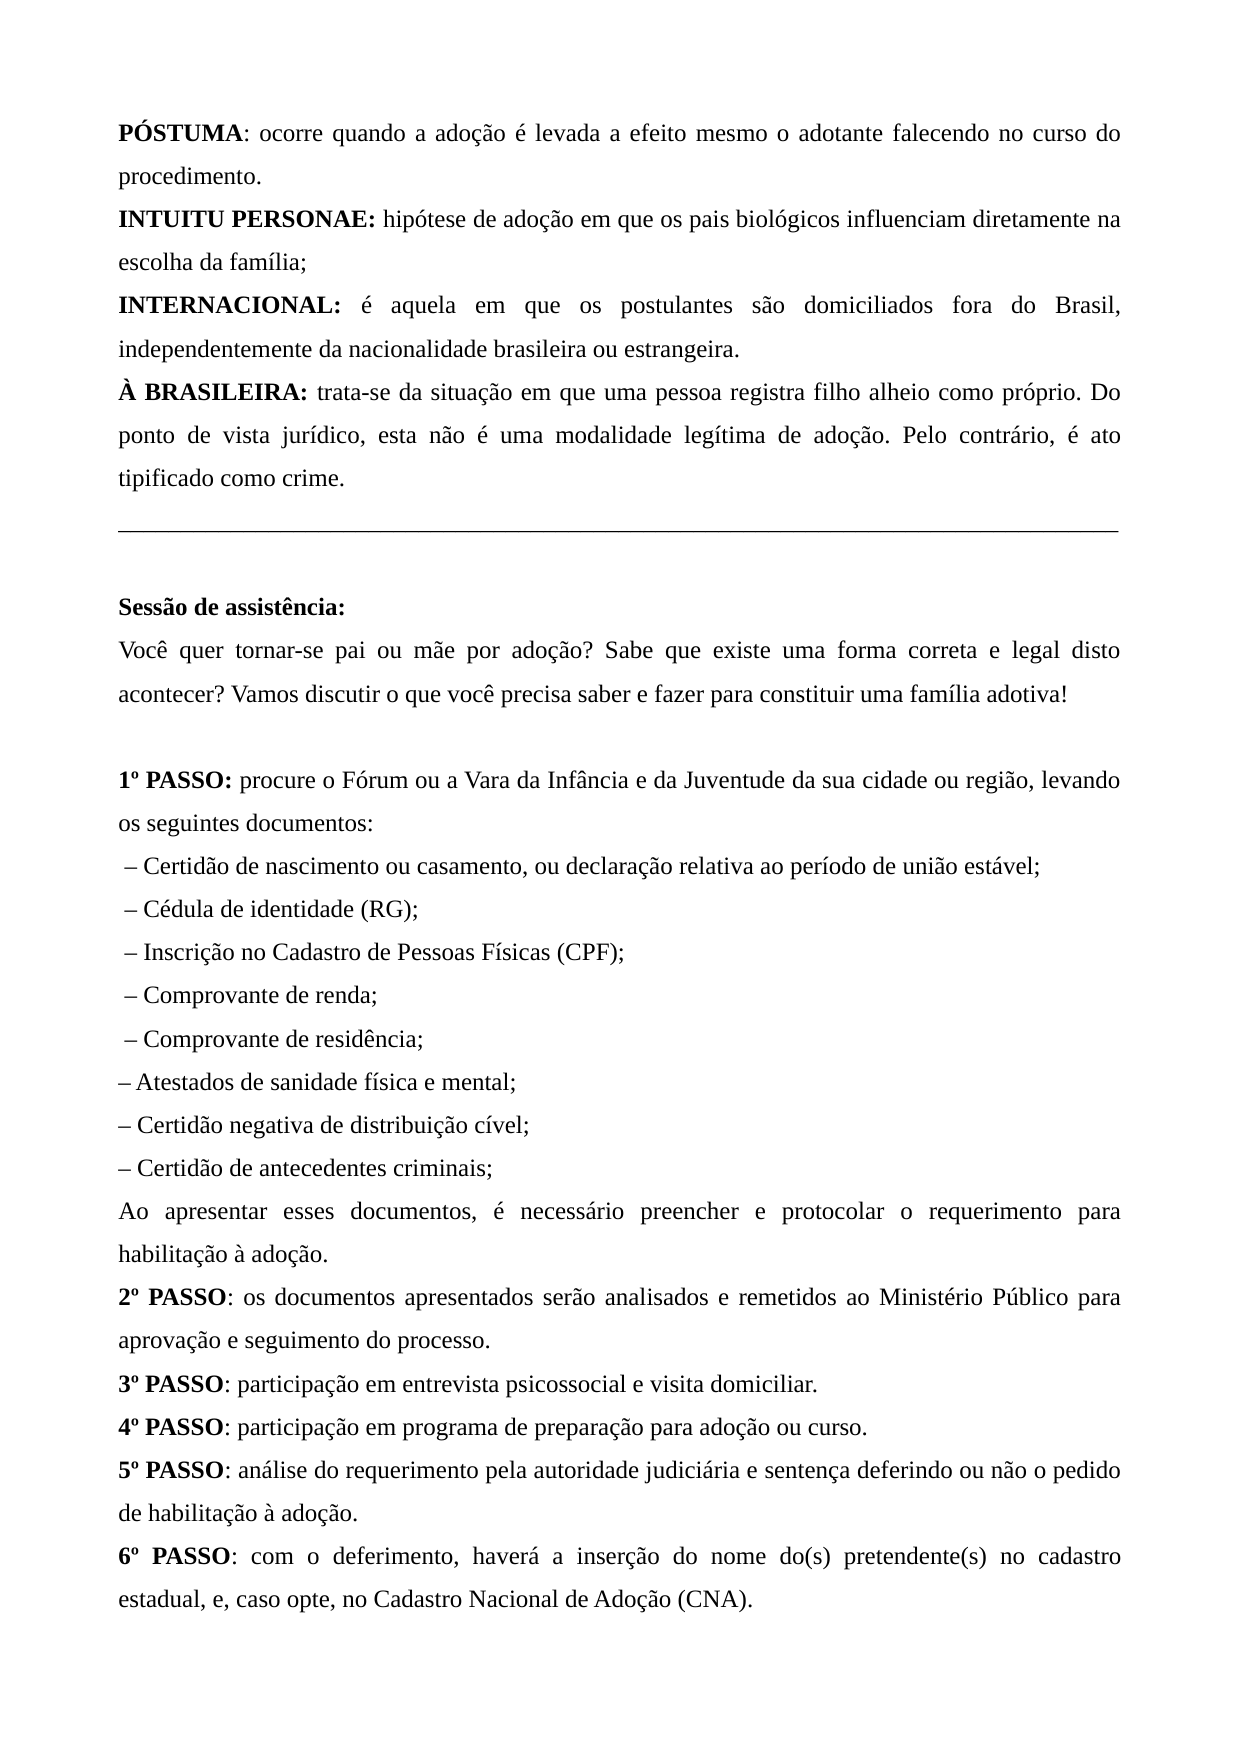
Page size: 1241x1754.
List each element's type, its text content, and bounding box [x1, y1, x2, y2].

text 2º PASSO: os documentos apresentados serão analisados e remetidos ao Ministério Público para aprovação e seguimento do processo. [118, 1282, 1122, 1354]
text 5º PASSO: análise do requerimento pela autoridade judiciária e sentença deferindo ou não o pedido de habilitação à adoção. [118, 1455, 1122, 1527]
text – Certidão negativa de distribuição cível; [118, 1110, 1122, 1139]
text ________________________________________________________________________________ [118, 506, 1122, 535]
text PÓSTUMA: ocorre quando a adoção é levada a efeito mesmo o adotante falecendo no curso do procedimento. [118, 118, 1122, 190]
text 1º PASSO: procure o Fórum ou a Vara da Infância e da Juventude da sua cidade ou região, levando os seguintes documentos: [118, 765, 1122, 837]
text – Comprovante de renda; [118, 981, 1122, 1009]
text 3º PASSO: participação em entrevista psicossocial e visita domiciliar. [118, 1369, 1122, 1397]
text INTERNACIONAL: é aquela em que os postulantes são domiciliados fora do Brasil, independentemente da nacionalidade brasileira ou estrangeira. [118, 291, 1122, 362]
text INTUITU PERSONAE: hipótese de adoção em que os pais biológicos influenciam diretamente na escolha da família; [118, 204, 1122, 276]
text – Cédula de identidade (RG); [118, 894, 1122, 923]
text 4º PASSO: participação em programa de preparação para adoção ou curso. [118, 1412, 1122, 1441]
text – Certidão de nascimento ou casamento, ou declaração relativa ao período de união estável; [118, 851, 1122, 880]
text – Comprovante de residência; [118, 1024, 1122, 1052]
text Sessão de assistência: [118, 592, 1122, 621]
text Você quer tornar-se pai ou mãe por adoção? Sabe que existe uma forma correta e legal disto acontecer? Vamos discutir o que você precisa saber e fazer para constituir uma família adotiva! [118, 636, 1122, 707]
text – Certidão de antecedentes criminais; [118, 1153, 1122, 1182]
text – Inscrição no Cadastro de Pessoas Físicas (CPF); [118, 937, 1122, 966]
text À BRASILEIRA: trata-se da situação em que uma pessoa registra filho alheio como próprio. Do ponto de vista jurídico, esta não é uma modalidade legítima de adoção. Pelo contrário, é ato tipificado como crime. [118, 377, 1122, 492]
text Ao apresentar esses documentos, é necessário preencher e protocolar o requerimento para habilitação à adoção. [118, 1196, 1122, 1268]
text – Atestados de sanidade física e mental; [118, 1067, 1122, 1096]
text 6º PASSO: com o deferimento, haverá a inserção do nome do(s) pretendente(s) no cadastro estadual, e, caso opte, no Cadastro Nacional de Adoção (CNA). [118, 1541, 1122, 1613]
